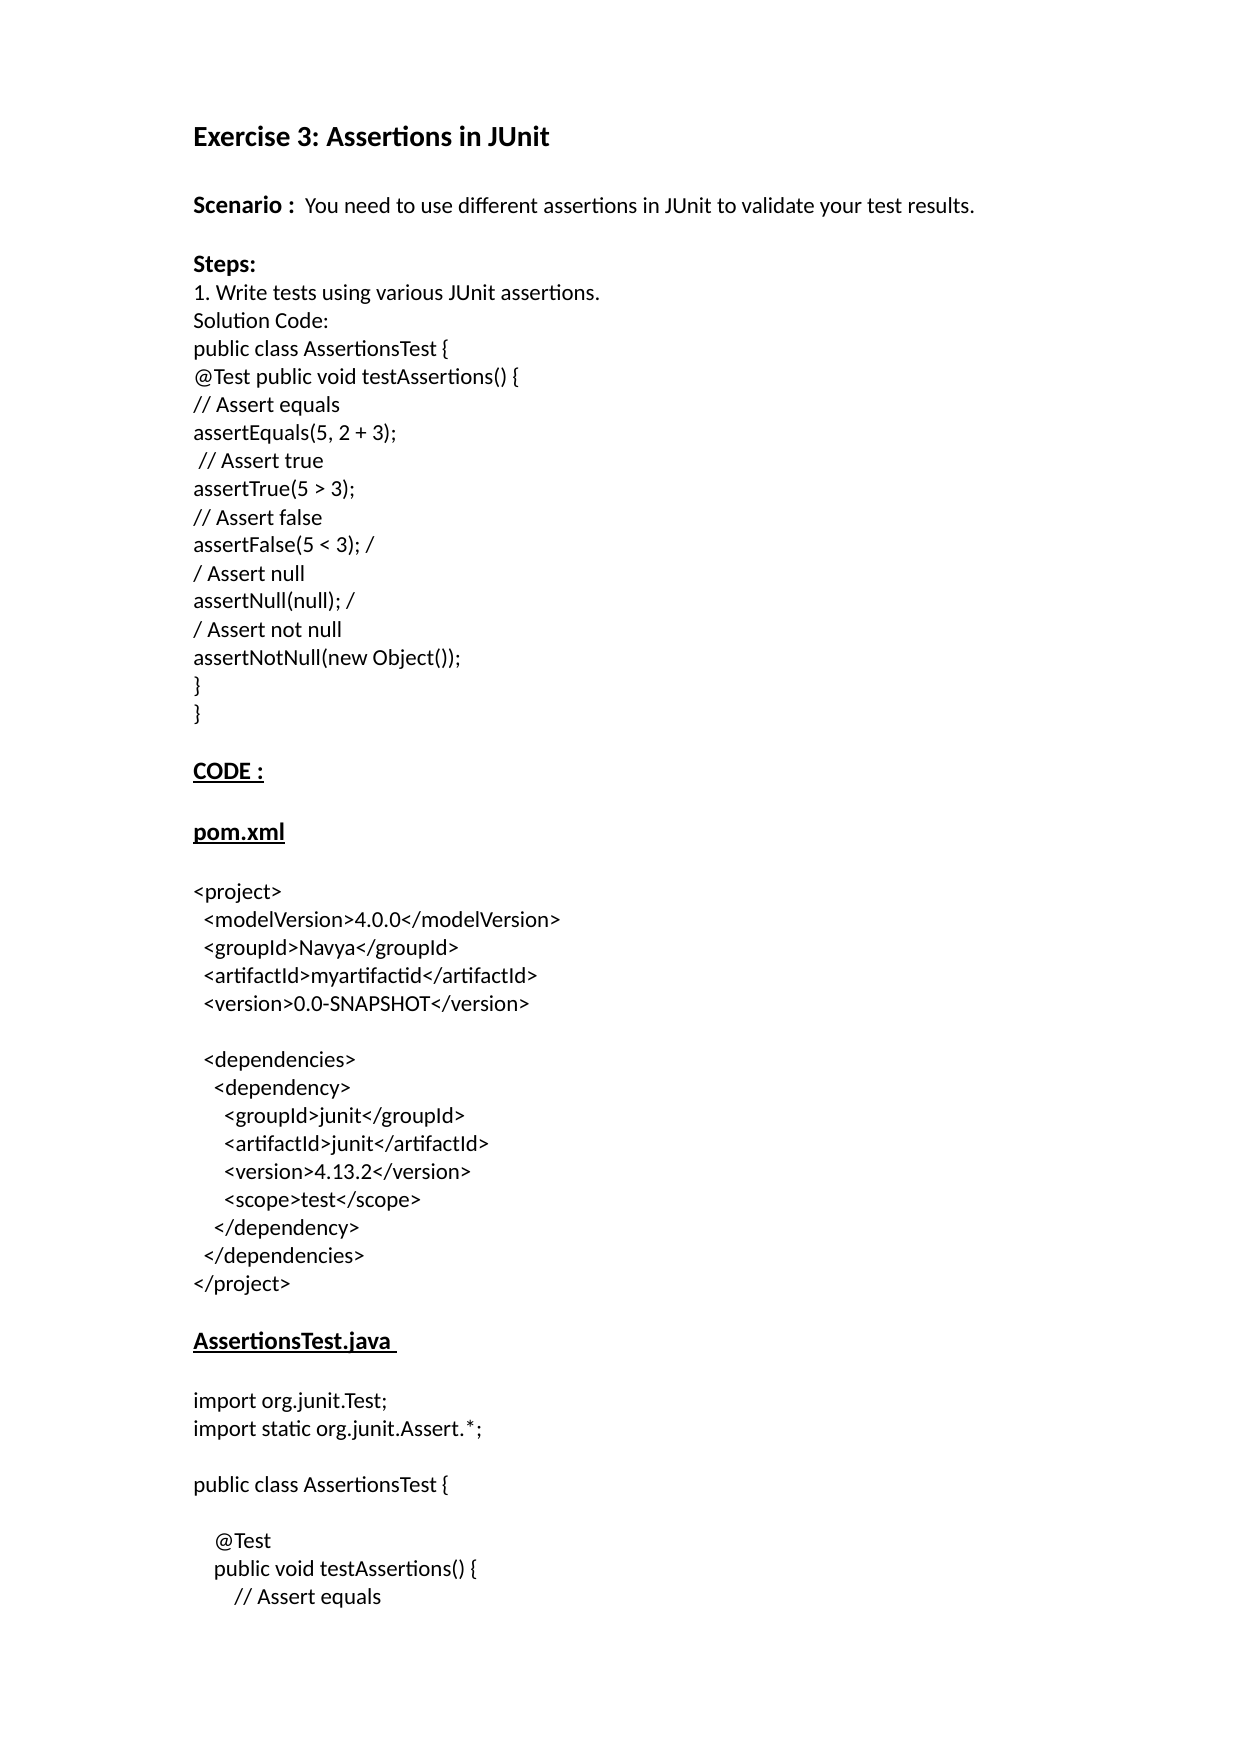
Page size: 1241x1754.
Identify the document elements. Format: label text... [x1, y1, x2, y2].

text // Assert false [193, 503, 1122, 531]
text / Assert null [193, 559, 1122, 587]
text } [193, 671, 1122, 699]
text Solution Code: [193, 306, 1122, 334]
text assertNotNull(new Object()); [193, 643, 1122, 671]
text assertNull(null); / [193, 587, 1122, 615]
text public class AssertionsTest { [193, 334, 1122, 362]
text <project> <modelVersion>4.0.0</modelVersion> <groupId>Navya</groupId> <artifactId>myartifactid</artifactId> <version>0.0-SNAPSHOT</version> <dependencies> <dependency> <groupId>junit</groupId> <artifactId>junit</artifactId> <version>4.13.2</version> <scope>test</scope> </dependency> </dependencies> </project> [193, 877, 1122, 1325]
text assertEquals(5, 2 + 3); [193, 418, 1122, 447]
text Exercise 3: Assertions in JUnit [193, 118, 1122, 154]
text Scenario : You need to use different assertions in JUnit to validate your test results. [193, 189, 1122, 220]
text pom.xml [193, 816, 1122, 846]
text assertTrue(5 > 3); [193, 474, 1122, 503]
text } [193, 699, 1122, 727]
text // Assert true [193, 447, 1122, 474]
text @Test public void testAssertions() { [193, 362, 1122, 391]
text // Assert equals [193, 391, 1122, 418]
text AssertionsTest.java [193, 1325, 1122, 1356]
text 1. Write tests using various JUnit assertions. [193, 278, 1122, 306]
text Steps: [193, 248, 1122, 278]
text assertFalse(5 < 3); / [193, 531, 1122, 559]
text CODE : [193, 755, 1122, 785]
text import org.junit.Test; import static org.junit.Assert.*; public class AssertionsTest { @Test public void testAssertions() { // Assert equals [193, 1386, 1122, 1610]
text / Assert not null [193, 615, 1122, 643]
